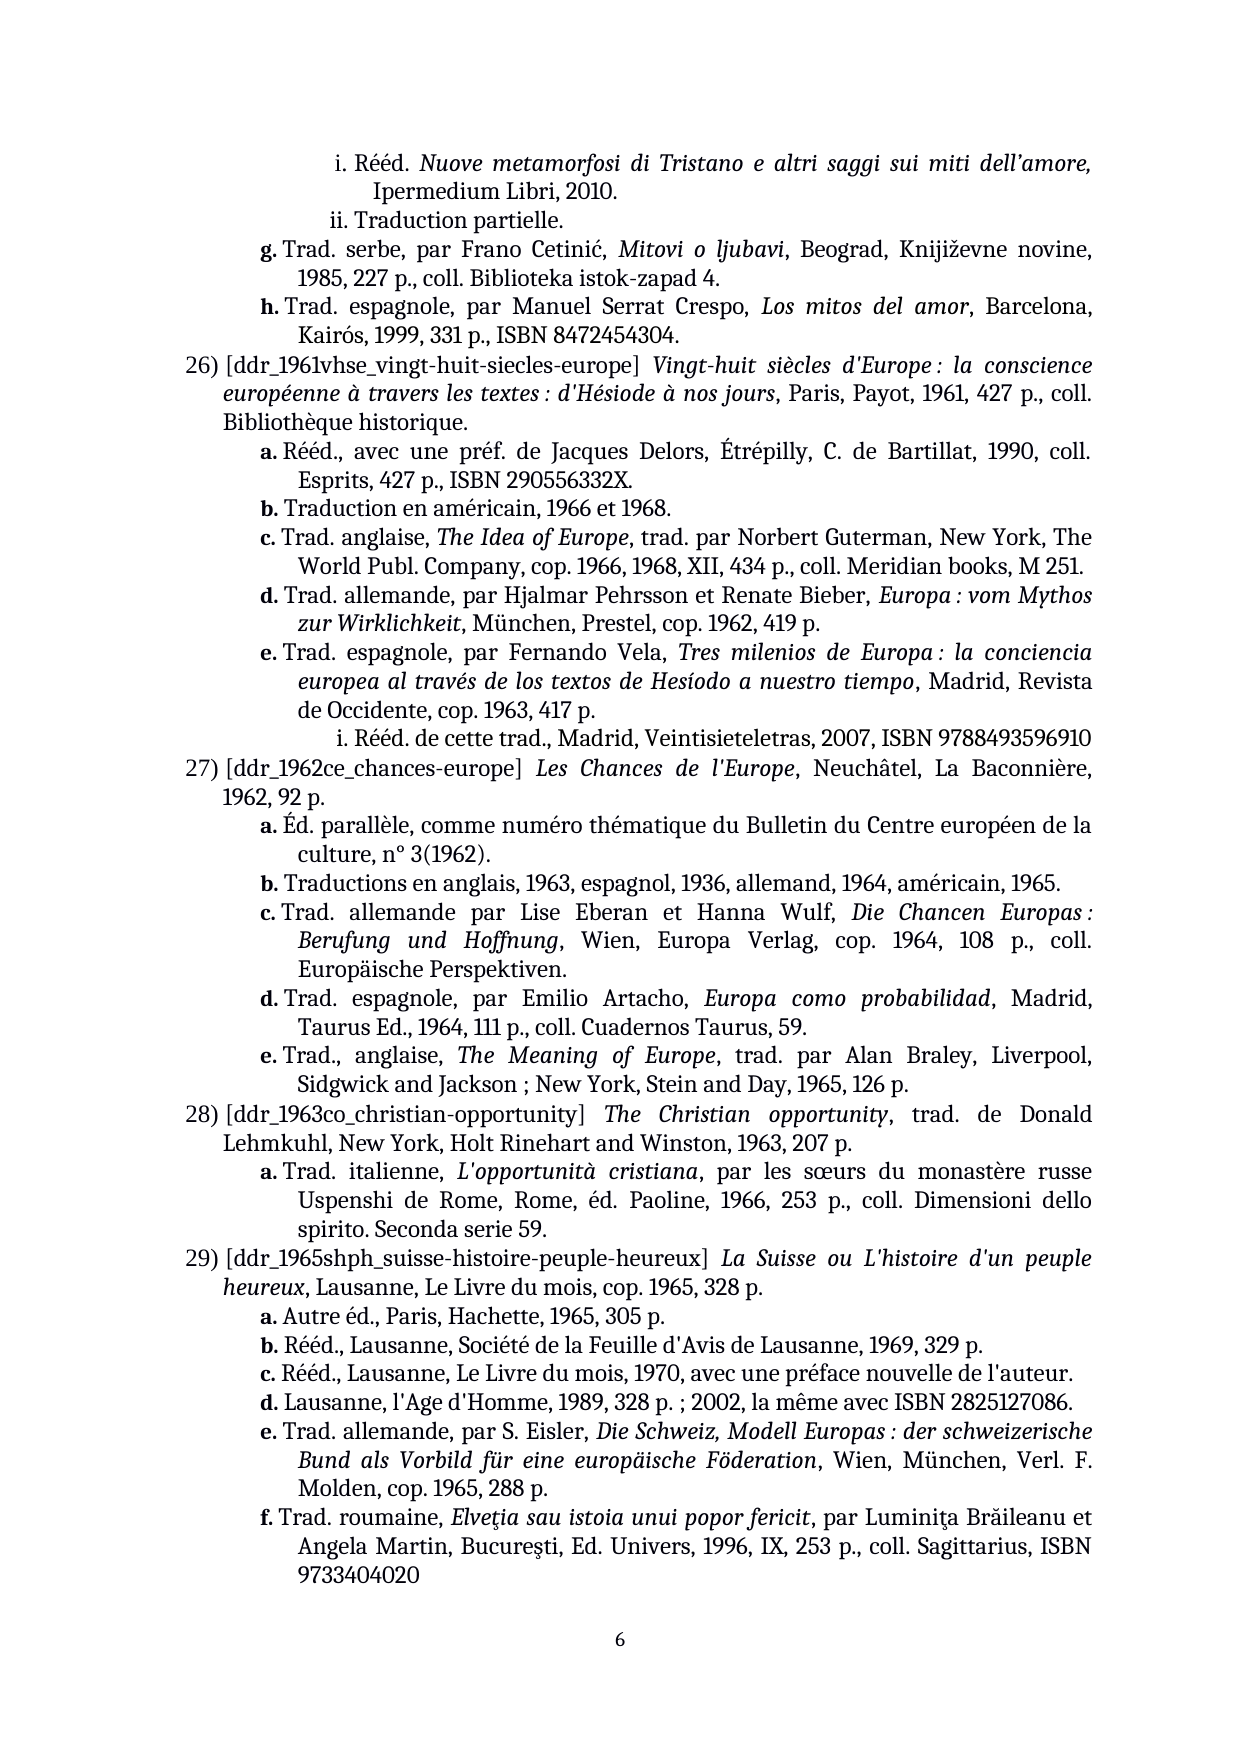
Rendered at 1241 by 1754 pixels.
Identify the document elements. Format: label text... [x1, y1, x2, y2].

list Éd. parallèle, comme numéro thématique du Bulletin du Centre européen de la culture, n° 3(1962). [260, 811, 1093, 869]
list Traductions en anglais, 1963, espagnol, 1936, allemand, 1964, américain, 1965. [260, 869, 1093, 898]
list Rééd., avec une préf. de Jacques Delors, Étrépilly, C. de Bartillat, 1990, coll. Esprits, 427 p., ISBN 290556332X. [260, 437, 1093, 494]
list Rééd. de cette trad., Madrid, Veintisieteletras, 2007, ISBN 9788493596910 [354, 724, 1093, 753]
list [ddr_1962ce_chances-europe] Les Chances de l'Europe, Neuchâtel, La Baconnière, 1962, 92 p. [185, 753, 1093, 811]
list Trad. italienne, L'opportunità cristiana, par les sœurs du monastère russe Uspenshi de Rome, Rome, éd. Paoline, 1966, 253 p., coll. Dimensioni dello spirito. Seconda serie 59. [260, 1157, 1093, 1243]
list [ddr_1963co_christian-opportunity] The Christian opportunity, trad. de Donald Lehmkuhl, New York, Holt Rinehart and Winston, 1963, 207 p. [185, 1099, 1093, 1157]
list Trad. anglaise, The Idea of Europe, trad. par Norbert Guterman, New York, The World Publ. Company, cop. 1966, 1968, XII, 434 p., coll. Meridian books, M 251. [260, 523, 1093, 581]
list Trad. espagnole, par Fernando Vela, Tres milenios de Europa : la conciencia europea al través de los textos de Hesíodo a nuestro tiempo, Madrid, Revista de Occidente, cop. 1963, 417 p. [260, 638, 1093, 724]
list Rééd., Lausanne, Le Livre du mois, 1970, avec une préface nouvelle de l'auteur. [260, 1359, 1093, 1388]
list Rééd. Nuove metamorfosi di Tristano e altri saggi sui miti dell’amore, Ipermedium Libri, 2010. [354, 148, 1093, 206]
list Trad. serbe, par Frano Cetinić, Mitovi o ljubavi, Beograd, Knijiževne novine, 1985, 227 p., coll. Biblioteka istok-zapad 4. [260, 235, 1093, 292]
list [ddr_1965shph_suisse-histoire-peuple-heureux] La Suisse ou L'histoire d'un peuple heureux, Lausanne, Le Livre du mois, cop. 1965, 328 p. [185, 1243, 1093, 1302]
list Trad. espagnole, par Emilio Artacho, Europa como probabilidad, Madrid, Taurus Ed., 1964, 111 p., coll. Cuadernos Taurus, 59. [260, 984, 1093, 1041]
list Trad. espagnole, par Manuel Serrat Crespo, Los mitos del amor, Barcelona, Kairós, 1999, 331 p., ISBN 8472454304. [260, 292, 1093, 350]
list Trad. allemande, par S. Eisler, Die Schweiz, Modell Europas : der schweizerische Bund als Vorbild für eine europäische Föderation, Wien, München, Verl. F. Molden, cop. 1965, 288 p. [260, 1417, 1093, 1503]
list Rééd., Lausanne, Société de la Feuille d'Avis de Lausanne, 1969, 329 p. [260, 1331, 1093, 1359]
list Trad., anglaise, The Meaning of Europe, trad. par Alan Braley, Liverpool, Sidgwick and Jackson ; New York, Stein and Day, 1965, 126 p. [260, 1041, 1093, 1099]
list Trad. allemande, par Hjalmar Pehrsson et Renate Bieber, Europa : vom Mythos zur Wirklichkeit, München, Prestel, cop. 1962, 419 p. [260, 581, 1093, 638]
list Lausanne, l'Age d'Homme, 1989, 328 p. ; 2002, la même avec ISBN 2825127086. [260, 1388, 1093, 1417]
list Traduction partielle. [354, 206, 1093, 235]
list Traduction en américain, 1966 et 1968. [260, 494, 1093, 523]
list [ddr_1961vhse_vingt-huit-siecles-europe] Vingt-huit siècles d'Europe : la conscience européenne à travers les textes : d'Hésiode à nos jours, Paris, Payot, 1961, 427 p., coll. Bibliothèque historique. [185, 350, 1093, 437]
list Trad. allemande par Lise Eberan et Hanna Wulf, Die Chancen Europas : Berufung und Hoffnung, Wien, Europa Verlag, cop. 1964, 108 p., coll. Europäische Perspektiven. [260, 898, 1093, 984]
list Autre éd., Paris, Hachette, 1965, 305 p. [260, 1302, 1093, 1331]
list Trad. roumaine, Elveţia sau istoia unui popor fericit, par Luminiţa Brăileanu et Angela Martin, Bucureşti, Ed. Univers, 1996, IX, 253 p., coll. Sagittarius, ISBN 9733404020 [260, 1503, 1093, 1589]
